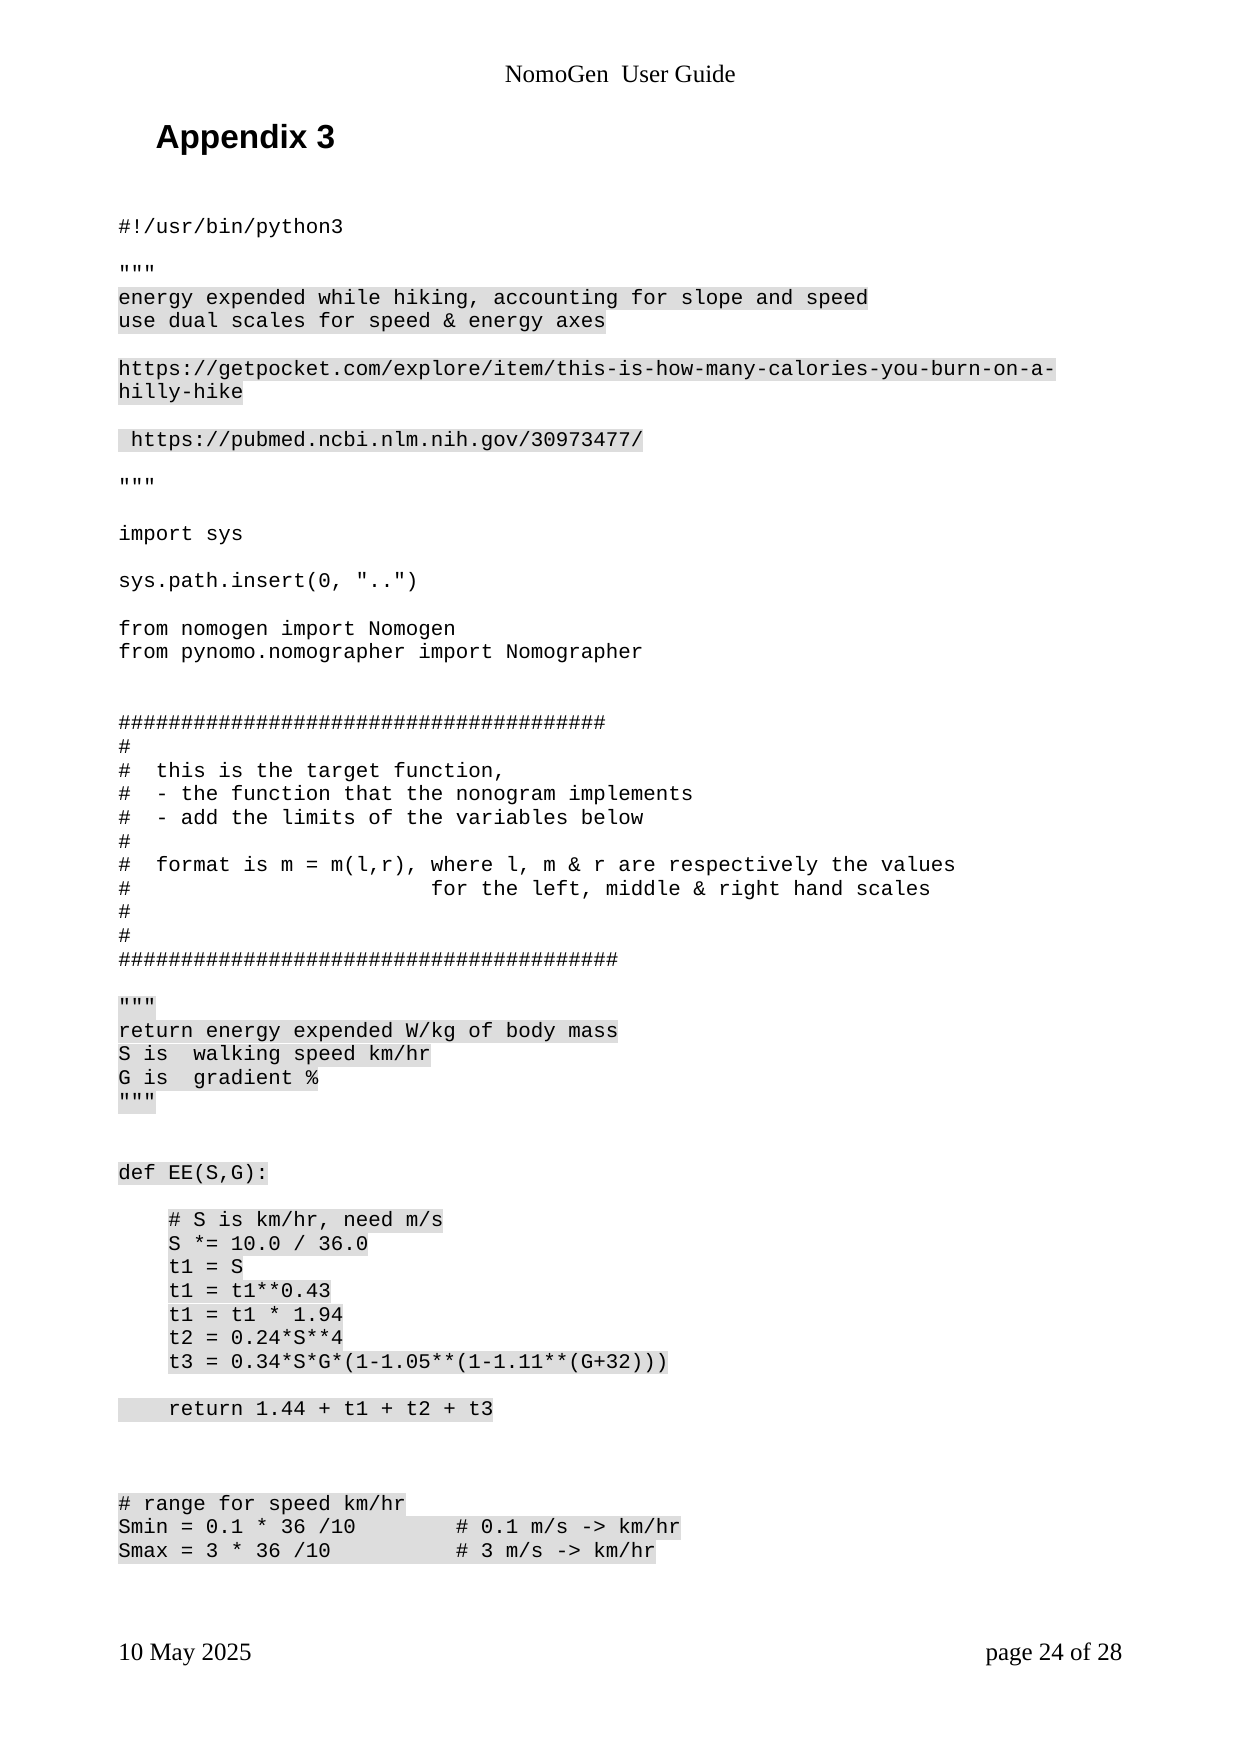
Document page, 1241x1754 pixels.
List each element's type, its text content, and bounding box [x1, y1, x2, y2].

text # - add the limits of the variables below [118, 807, 1122, 831]
text import sys [118, 523, 1122, 547]
text ####################################### [118, 712, 1122, 736]
text G is gradient % [118, 1067, 1122, 1091]
text use dual scales for speed & energy axes [118, 310, 1122, 334]
text energy expended while hiking, accounting for slope and speed [118, 287, 1122, 310]
text """ [118, 263, 1122, 287]
text """ [118, 476, 1122, 499]
text # this is the target function, [118, 760, 1122, 783]
text # [118, 902, 1122, 925]
text from nomogen import Nomogen [118, 618, 1122, 641]
text S is walking speed km/hr [118, 1043, 1122, 1067]
text Smin = 0.1 * 36 /10 # 0.1 m/s -> km/hr [118, 1516, 1122, 1540]
text # range for speed km/hr [118, 1493, 1122, 1516]
text # [118, 831, 1122, 854]
text ######################################## [118, 949, 1122, 972]
text #!/usr/bin/python3 [118, 216, 1122, 239]
text t1 = S [118, 1256, 1122, 1280]
text Smax = 3 * 36 /10 # 3 m/s -> km/hr [118, 1540, 1122, 1564]
text sys.path.insert(0, "..") [118, 571, 1122, 594]
text t2 = 0.24*S**4 [118, 1327, 1122, 1351]
text S *= 10.0 / 36.0 [118, 1233, 1122, 1256]
text # - the function that the nonogram implements [118, 783, 1122, 807]
text https://getpocket.com/explore/item/this-is-how-many-calories-you-burn-on-a-hilly-hike [118, 358, 1122, 405]
text # for the left, middle & right hand scales [118, 878, 1122, 902]
text """ [118, 1091, 1122, 1114]
text t1 = t1**0.43 [118, 1280, 1122, 1303]
text https://pubmed.ncbi.nlm.nih.gov/30973477/ [118, 429, 1122, 452]
text # format is m = m(l,r), where l, m & r are respectively the values [118, 854, 1122, 878]
text t3 = 0.34*S*G*(1-1.05**(1-1.11**(G+32))) [118, 1351, 1122, 1374]
text # [118, 925, 1122, 949]
text def EE(S,G): [118, 1162, 1122, 1185]
text from pynomo.nomographer import Nomographer [118, 641, 1122, 665]
text return 1.44 + t1 + t2 + t3 [118, 1398, 1122, 1422]
text # S is km/hr, need m/s [118, 1209, 1122, 1233]
text # [118, 736, 1122, 760]
text t1 = t1 * 1.94 [118, 1303, 1122, 1327]
text return energy expended W/kg of body mass [118, 1020, 1122, 1043]
text """ [118, 996, 1122, 1020]
